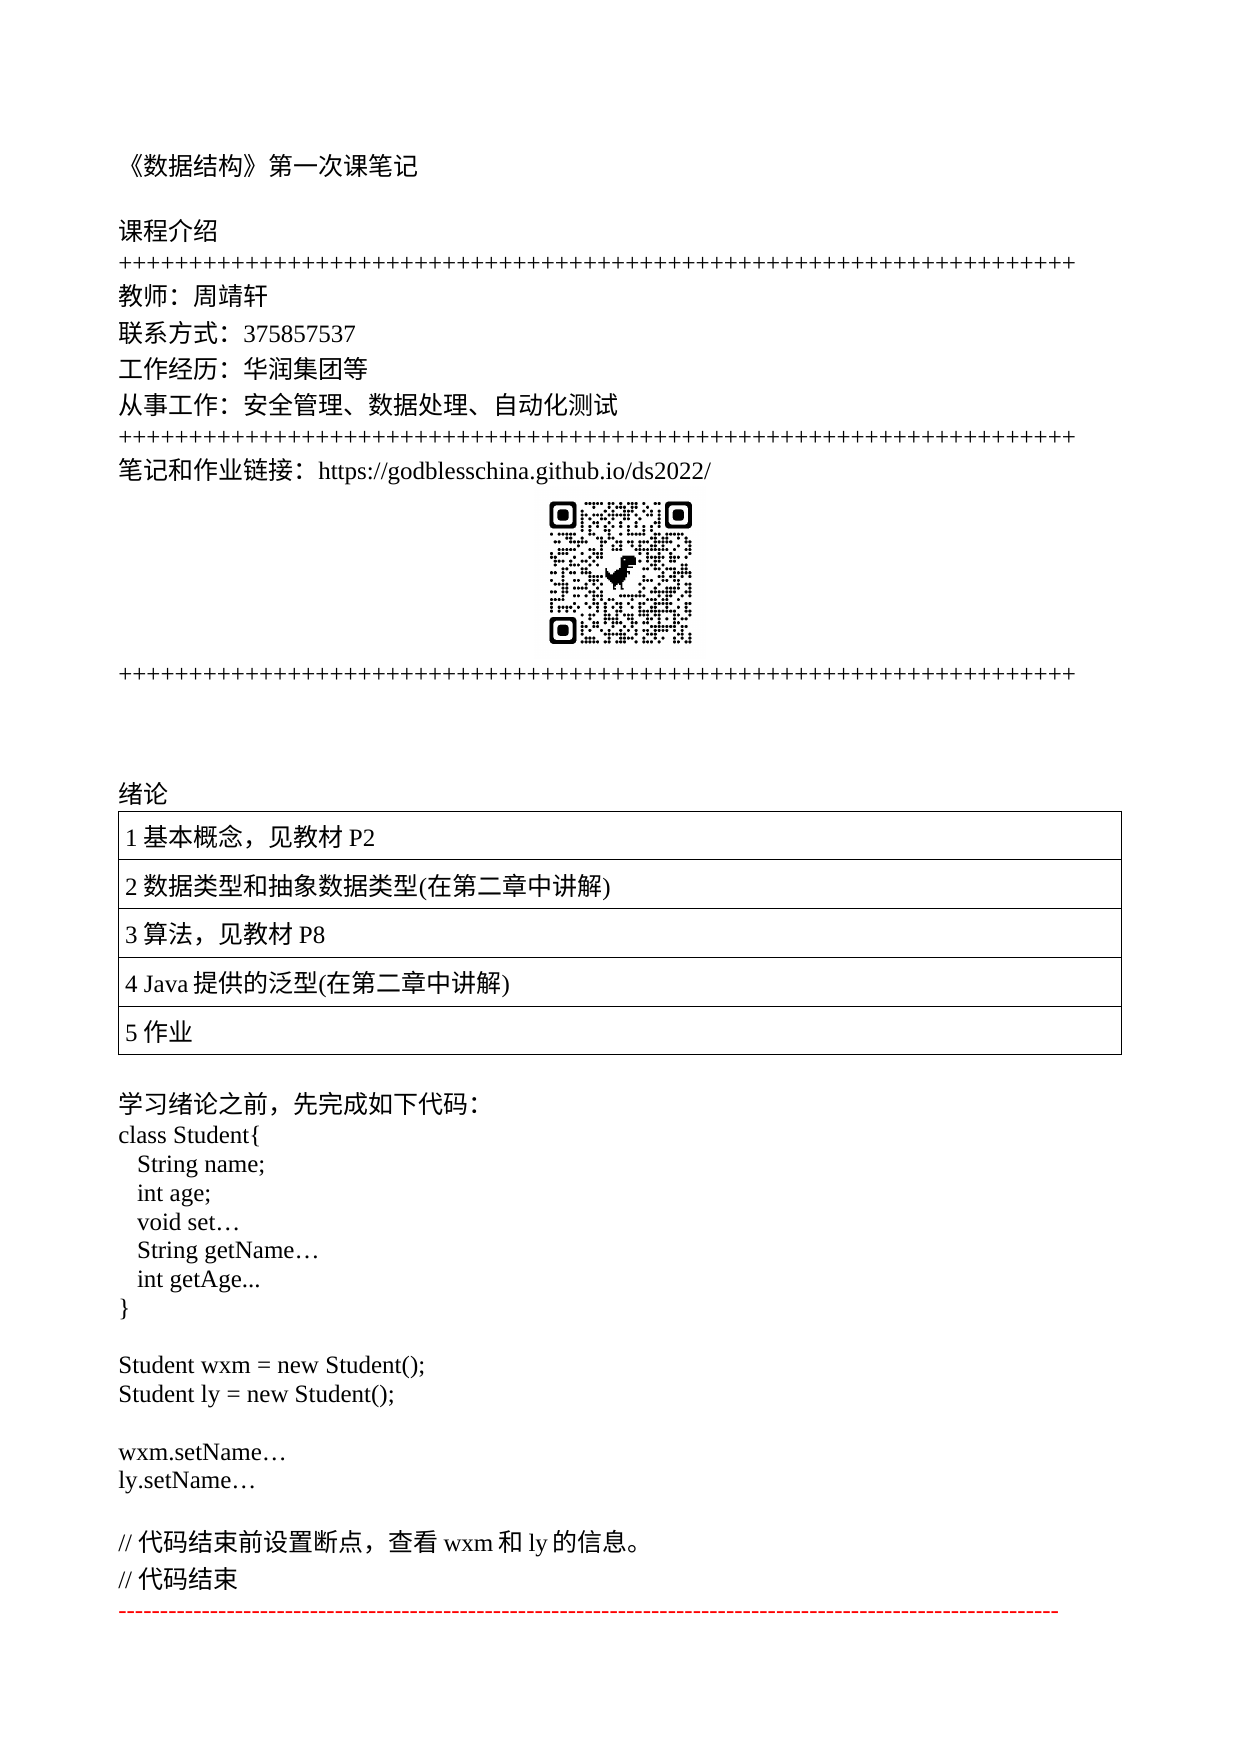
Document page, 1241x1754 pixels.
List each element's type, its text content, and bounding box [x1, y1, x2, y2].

text // 代码结束 [118, 1559, 1122, 1595]
table_cell 4 Java提供的泛型(在第二章中讲解) [119, 958, 1121, 1006]
text 课程介绍 [118, 212, 1122, 248]
text Student ly = new Student(); [118, 1379, 1122, 1408]
text 教师：周靖轩 [118, 277, 1122, 313]
text 《数据结构》第一次课笔记 [118, 147, 1122, 183]
text void set… [118, 1207, 1122, 1235]
text 联系方式：375857537 [118, 313, 1122, 349]
picture [534, 486, 707, 659]
text String name; [118, 1149, 1122, 1178]
text 工作经历：华润集团等 [118, 349, 1122, 386]
text class Student{ [118, 1120, 1122, 1149]
text wxm.setName… [118, 1437, 1122, 1465]
text } [118, 1293, 1122, 1322]
text int age; [118, 1178, 1122, 1207]
text int getAge... [118, 1264, 1122, 1293]
table_header 1 基本概念，见教材P2 [119, 812, 1121, 859]
text 绪论 [118, 774, 1122, 811]
text // 代码结束前设置断点，查看wxm和ly的信息。 [118, 1523, 1122, 1559]
table_cell 3 算法，见教材P8 [119, 909, 1121, 957]
text ly.setName… [118, 1465, 1122, 1494]
text Student wxm = new Student(); [118, 1350, 1122, 1379]
text 从事工作：安全管理、数据处理、自动化测试 [118, 386, 1122, 422]
table_cell 5 作业 [119, 1007, 1121, 1054]
text ++++++++++++++++++++++++++++++++++++++++++++++++++++++++++++++++++++ 笔记和作业链接：https://godblesschina.github.io/ds2022/ [118, 422, 1122, 487]
table_cell 2 数据类型和抽象数据类型(在第二章中讲解) [119, 860, 1121, 908]
text ++++++++++++++++++++++++++++++++++++++++++++++++++++++++++++++++++++ [118, 248, 1122, 277]
text String getName… [118, 1235, 1122, 1264]
text ----------------------------------------------------------------------------------------------------------------- [118, 1595, 1122, 1624]
text 学习绪论之前，先完成如下代码： [118, 1084, 1122, 1120]
text ++++++++++++++++++++++++++++++++++++++++++++++++++++++++++++++++++++ [118, 487, 1122, 688]
